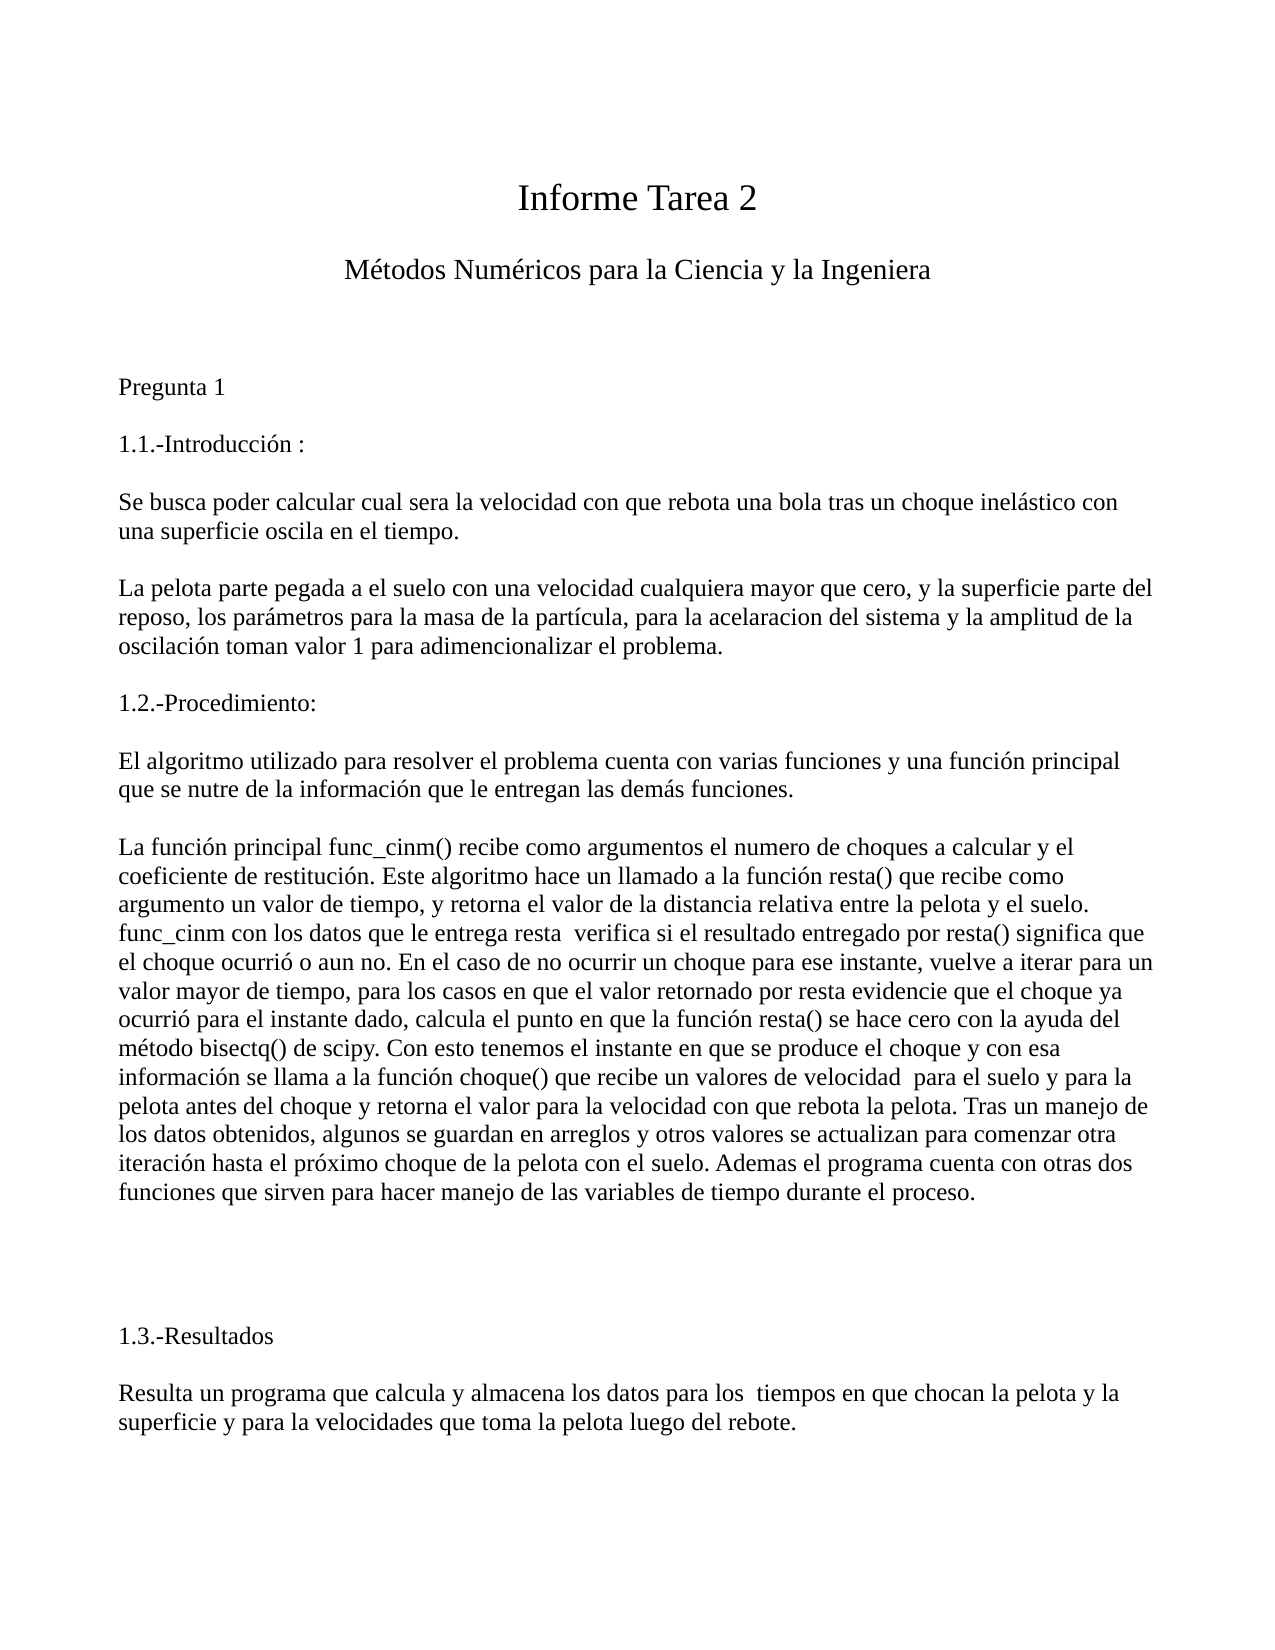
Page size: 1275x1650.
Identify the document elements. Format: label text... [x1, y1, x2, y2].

text Pregunta 1 [118, 372, 1157, 401]
text 1.1.-Introducción : [118, 429, 1157, 458]
text La función principal func_cinm() recibe como argumentos el numero de choques a calcular y el coeficiente de restitución. Este algoritmo hace un llamado a la función resta() que recibe como argumento un valor de tiempo, y retorna el valor de la distancia relativa entre la pelota y el suelo. func_cinm con los datos que le entrega resta verifica si el resultado entregado por resta() significa que el choque ocurrió o aun no. En el caso de no ocurrir un choque para ese instante, vuelve a iterar para un valor mayor de tiempo, para los casos en que el valor retornado por resta evidencie que el choque ya ocurrió para el instante dado, calcula el punto en que la función resta() se hace cero con la ayuda del método bisectq() de scipy. Con esto tenemos el instante en que se produce el choque y con esa información se llama a la función choque() que recibe un valores de velocidad para el suelo y para la pelota antes del choque y retorna el valor para la velocidad con que rebota la pelota. Tras un manejo de los datos obtenidos, algunos se guardan en arreglos y otros valores se actualizan para comenzar otra iteración hasta el próximo choque de la pelota con el suelo. Ademas el programa cuenta con otras dos funciones que sirven para hacer manejo de las variables de tiempo durante el proceso. [118, 832, 1157, 1206]
text Resulta un programa que calcula y almacena los datos para los tiempos en que chocan la pelota y la superficie y para la velocidades que toma la pelota luego del rebote. [118, 1378, 1157, 1436]
text Métodos Numéricos para la Ciencia y la Ingeniera [118, 252, 1157, 286]
text La pelota parte pegada a el suelo con una velocidad cualquiera mayor que cero, y la superficie parte del reposo, los parámetros para la masa de la partícula, para la acelaracion del sistema y la amplitud de la oscilación toman valor 1 para adimencionalizar el problema. [118, 573, 1157, 659]
text Se busca poder calcular cual sera la velocidad con que rebota una bola tras un choque inelástico con una superficie oscila en el tiempo. [118, 487, 1157, 544]
text 1.3.-Resultados [118, 1321, 1157, 1349]
text Informe Tarea 2 [118, 176, 1157, 219]
text 1.2.-Procedimiento: [118, 688, 1157, 717]
text El algoritmo utilizado para resolver el problema cuenta con varias funciones y una función principal que se nutre de la información que le entregan las demás funciones. [118, 746, 1157, 803]
